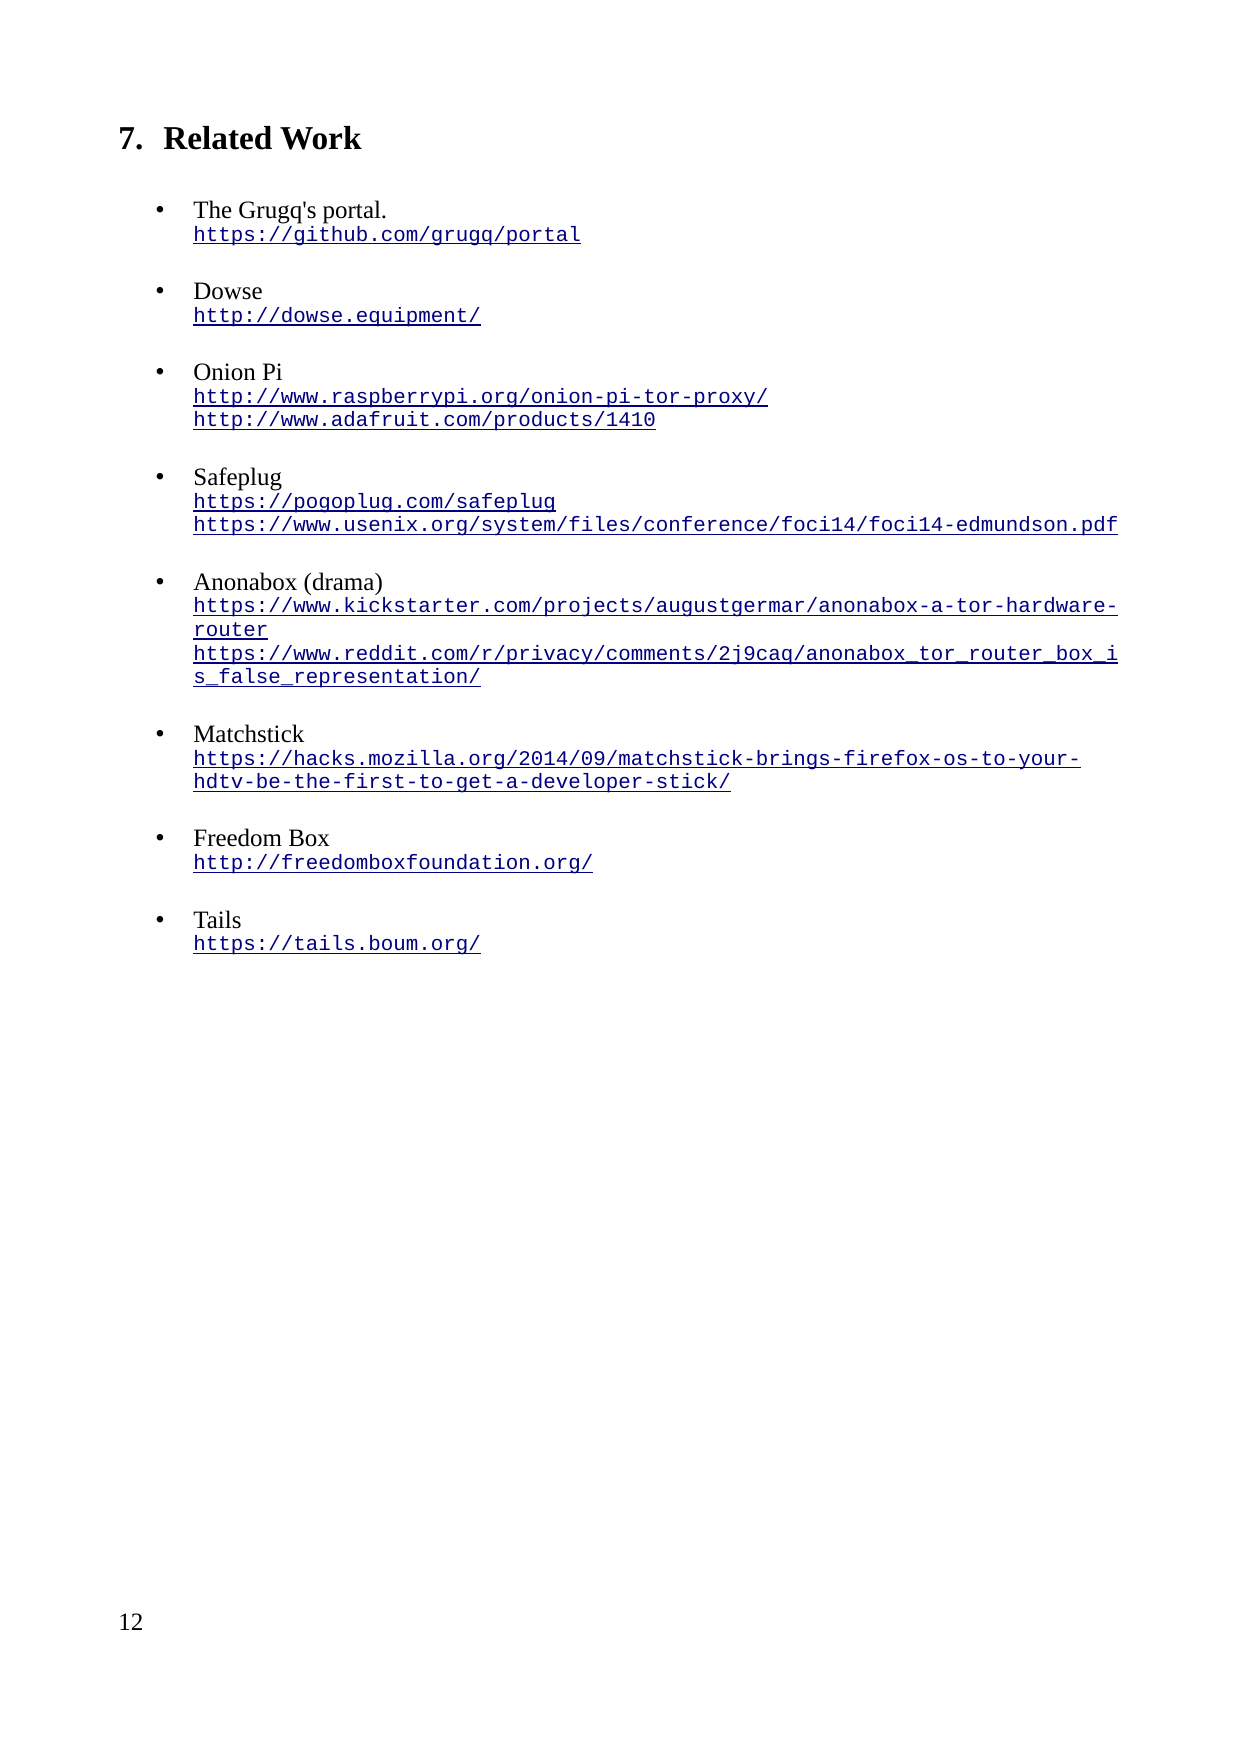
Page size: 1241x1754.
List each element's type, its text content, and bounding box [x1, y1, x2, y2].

list Matchstick https://hacks.mozilla.org/2014/09/matchstick-brings-firefox-os-to-your-hdtv-be-the-first-to-get-a-developer-stick/ [156, 719, 1122, 823]
list The Grugq's portal. https://github.com/grugq/portal [156, 195, 1122, 276]
list Freedom Box http://freedomboxfoundation.org/ [156, 823, 1122, 905]
list Tails https://tails.boum.org/ [156, 905, 1122, 986]
list Anonabox (drama) https://www.kickstarter.com/projects/augustgermar/anonabox-a-tor-hardware-router https://www.reddit.com/r/privacy/comments/2j9caq/anonabox_tor_router_box_is_false_representation/ [156, 567, 1122, 719]
subtitle Related Work [118, 118, 1122, 156]
list Onion Pi http://www.raspberrypi.org/onion-pi-tor-proxy/ http://www.adafruit.com/products/1410 [156, 357, 1122, 462]
list Safeplug https://pogoplug.com/safeplug https://www.usenix.org/system/files/conference/foci14/foci14-edmundson.pdf [156, 462, 1122, 567]
list Dowse http://dowse.equipment/ [156, 276, 1122, 357]
